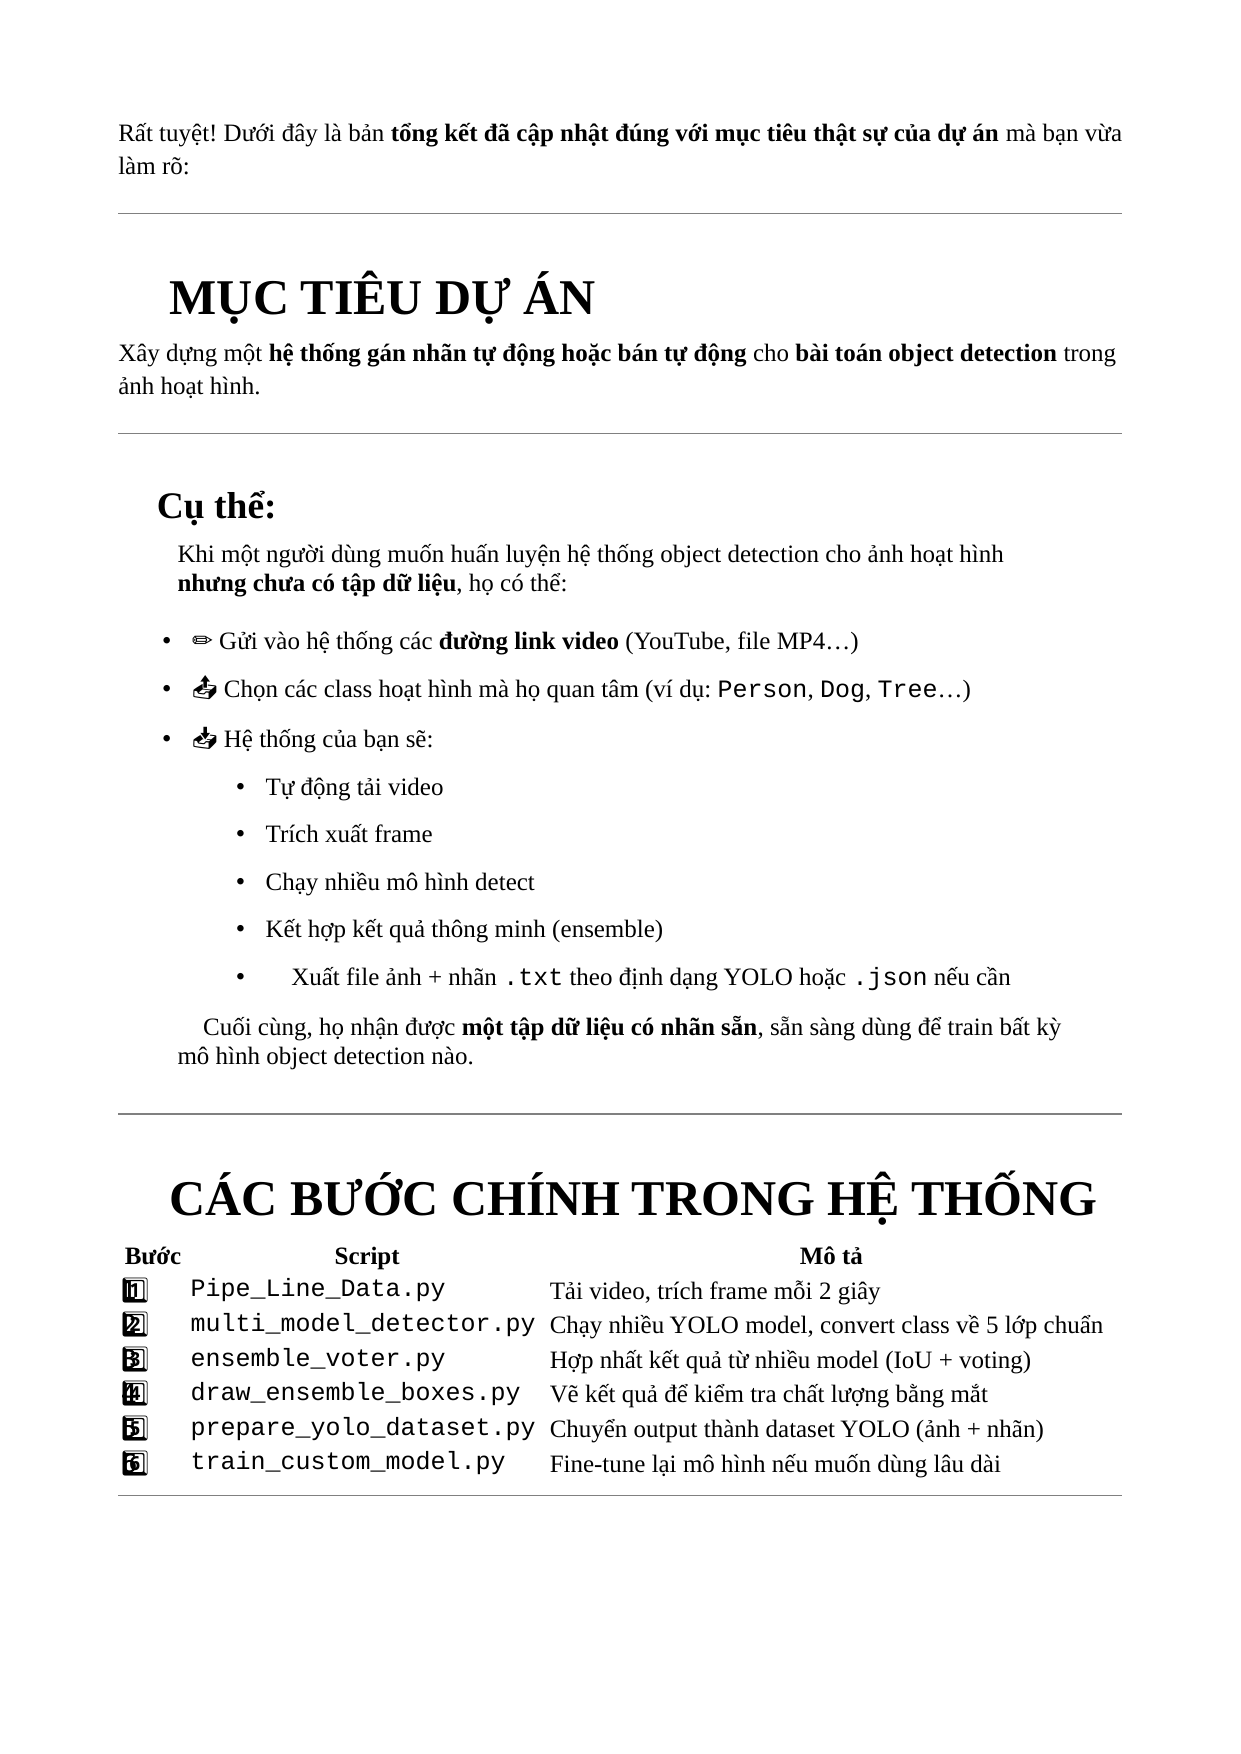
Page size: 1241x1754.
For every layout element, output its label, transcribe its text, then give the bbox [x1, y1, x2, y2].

list Trích xuất frame [236, 819, 1122, 848]
text 🎁 Cuối cùng, họ nhận được một tập dữ liệu có nhãn sẵn, sẵn sàng dùng để train bất kỳ mô hình object detection nào. [177, 1012, 1063, 1069]
table_cell Chuyển output thành dataset YOLO (ảnh + nhãn) [547, 1411, 1116, 1446]
text Xây dựng một hệ thống gán nhãn tự động hoặc bán tự động cho bài toán object detection trong ảnh hoạt hình. [118, 338, 1122, 400]
table_cell prepare_yolo_dataset.py [188, 1411, 547, 1446]
list Kết hợp kết quả thông minh (ensemble) [236, 914, 1122, 943]
text Khi một người dùng muốn huấn luyện hệ thống object detection cho ảnh hoạt hình nhưng chưa có tập dữ liệu, họ có thể: [177, 539, 1063, 597]
list Chạy nhiều mô hình detect [236, 867, 1122, 896]
table_cell train_custom_model.py [188, 1446, 547, 1480]
table_cell Hợp nhất kết quả từ nhiều model (IoU + voting) [547, 1342, 1116, 1377]
list ✏️ Gửi vào hệ thống các đường link video (YouTube, file MP4…) [162, 626, 1122, 655]
table_cell 5️⃣ [118, 1411, 187, 1446]
subtitle 🧱 CÁC BƯỚC CHÍNH TRONG HỆ THỐNG [118, 1168, 1122, 1226]
list 📥 Hệ thống của bạn sẽ: [162, 724, 1122, 753]
table_cell multi_model_detector.py [188, 1308, 547, 1342]
table_cell 3️⃣ [118, 1342, 187, 1377]
table_cell Tải video, trích frame mỗi 2 giây [547, 1273, 1116, 1307]
table_cell 4️⃣ [118, 1377, 187, 1411]
table_header Bước [118, 1238, 187, 1273]
list Tự động tải video [236, 772, 1122, 800]
table_cell 1️⃣ [118, 1273, 187, 1307]
table_header Mô tả [547, 1238, 1116, 1273]
table_cell Vẽ kết quả để kiểm tra chất lượng bằng mắt [547, 1377, 1116, 1411]
subtitle 🎯 MỤC TIÊU DỰ ÁN [118, 268, 1122, 326]
table_cell draw_ensemble_boxes.py [188, 1377, 547, 1411]
list ✅ Xuất file ảnh + nhãn .txt theo định dạng YOLO hoặc .json nếu cần [236, 962, 1122, 993]
list 📤 Chọn các class hoạt hình mà họ quan tâm (ví dụ: Person, Dog, Tree…) [162, 674, 1122, 705]
table_cell ensemble_voter.py [188, 1342, 547, 1377]
table_cell 6️⃣ [118, 1446, 187, 1480]
subtitle 📌 Cụ thể: [118, 484, 1122, 527]
table_cell 2️⃣ [118, 1308, 187, 1342]
text Rất tuyệt! Dưới đây là bản tổng kết đã cập nhật đúng với mục tiêu thật sự của dự án mà bạn vừa làm rõ: [118, 118, 1122, 180]
table_cell Pipe_Line_Data.py [188, 1273, 547, 1307]
table_cell Fine-tune lại mô hình nếu muốn dùng lâu dài [547, 1446, 1116, 1480]
table_header Script [188, 1238, 547, 1273]
table_cell Chạy nhiều YOLO model, convert class về 5 lớp chuẩn [547, 1308, 1116, 1342]
